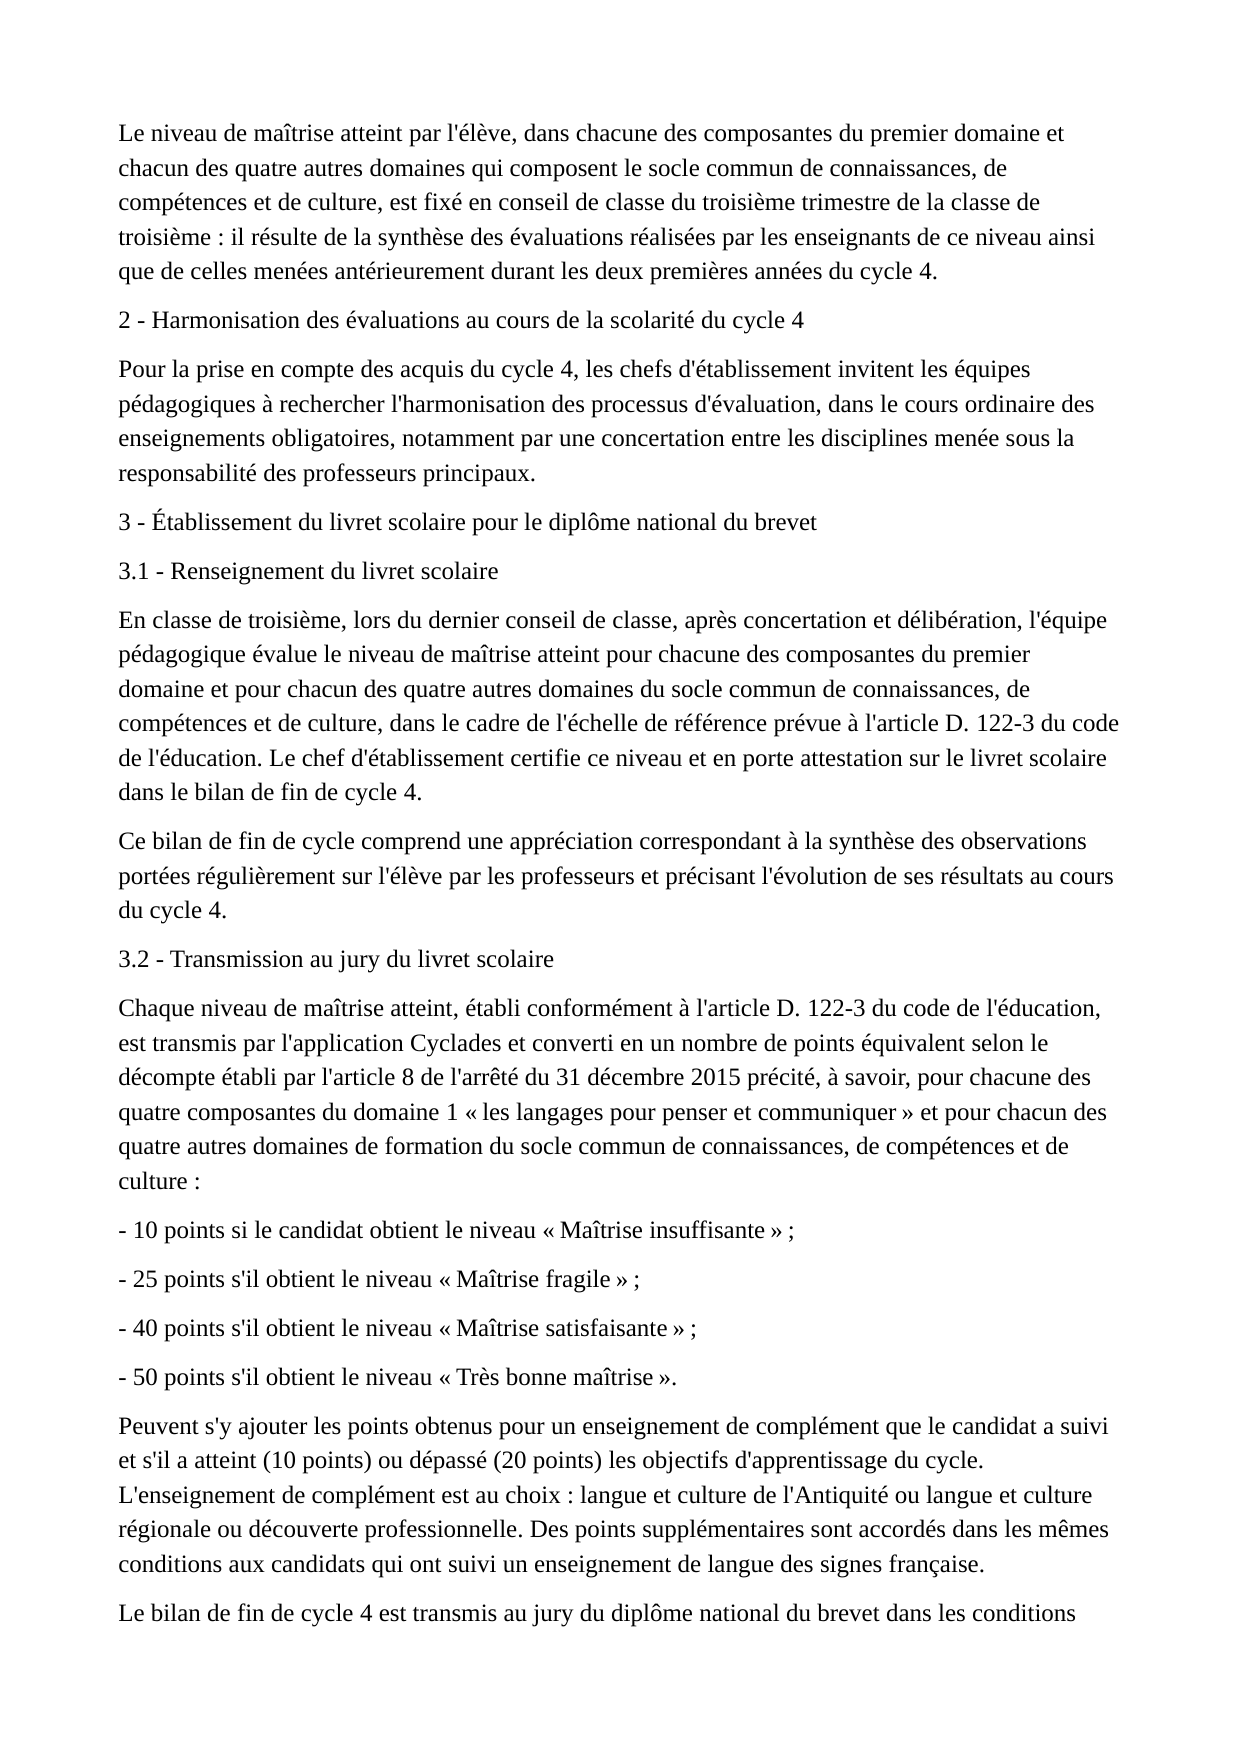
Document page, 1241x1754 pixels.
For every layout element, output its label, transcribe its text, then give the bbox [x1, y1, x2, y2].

text 3.2 - Transmission au jury du livret scolaire [118, 944, 1122, 973]
text - 40 points s'il obtient le niveau « Maîtrise satisfaisante » ; [118, 1313, 1122, 1342]
text Le niveau de maîtrise atteint par l'élève, dans chacune des composantes du premier domaine et chacun des quatre autres domaines qui composent le socle commun de connaissances, de compétences et de culture, est fixé en conseil de classe du troisième trimestre de la classe de troisième : il résulte de la synthèse des évaluations réalisées par les enseignants de ce niveau ainsi que de celles menées antérieurement durant les deux premières années du cycle 4. [118, 118, 1122, 285]
text 2 - Harmonisation des évaluations au cours de la scolarité du cycle 4 [118, 305, 1122, 334]
text - 25 points s'il obtient le niveau « Maîtrise fragile » ; [118, 1264, 1122, 1293]
text Ce bilan de fin de cycle comprend une appréciation correspondant à la synthèse des observations portées régulièrement sur l'élève par les professeurs et précisant l'évolution de ses résultats au cours du cycle 4. [118, 826, 1122, 924]
text Pour la prise en compte des acquis du cycle 4, les chefs d'établissement invitent les équipes pédagogiques à rechercher l'harmonisation des processus d'évaluation, dans le cours ordinaire des enseignements obligatoires, notamment par une concertation entre les disciplines menée sous la responsabilité des professeurs principaux. [118, 354, 1122, 486]
text - 10 points si le candidat obtient le niveau « Maîtrise insuffisante » ; [118, 1215, 1122, 1243]
text 3 - Établissement du livret scolaire pour le diplôme national du brevet [118, 507, 1122, 535]
text En classe de troisième, lors du dernier conseil de classe, après concertation et délibération, l'équipe pédagogique évalue le niveau de maîtrise atteint pour chacune des composantes du premier domaine et pour chacun des quatre autres domaines du socle commun de connaissances, de compétences et de culture, dans le cadre de l'échelle de référence prévue à l'article D. 122-3 du code de l'éducation. Le chef d'établissement certifie ce niveau et en porte attestation sur le livret scolaire dans le bilan de fin de cycle 4. [118, 605, 1122, 806]
text - 50 points s'il obtient le niveau « Très bonne maîtrise ». [118, 1362, 1122, 1391]
text Chaque niveau de maîtrise atteint, établi conformément à l'article D. 122-3 du code de l'éducation, est transmis par l'application Cyclades et converti en un nombre de points équivalent selon le décompte établi par l'article 8 de l'arrêté du 31 décembre 2015 précité, à savoir, pour chacune des quatre composantes du domaine 1 « les langages pour penser et communiquer » et pour chacun des quatre autres domaines de formation du socle commun de connaissances, de compétences et de culture : [118, 993, 1122, 1194]
text 3.1 - Renseignement du livret scolaire [118, 556, 1122, 584]
text Peuvent s'y ajouter les points obtenus pour un enseignement de complément que le candidat a suivi et s'il a atteint (10 points) ou dépassé (20 points) les objectifs d'apprentissage du cycle. L'enseignement de complément est au choix : langue et culture de l'Antiquité ou langue et culture régionale ou découverte professionnelle. Des points supplémentaires sont accordés dans les mêmes conditions aux candidats qui ont suivi un enseignement de langue des signes française. [118, 1411, 1122, 1578]
text Le bilan de fin de cycle 4 est transmis au jury du diplôme national du brevet dans les conditions [118, 1598, 1122, 1627]
